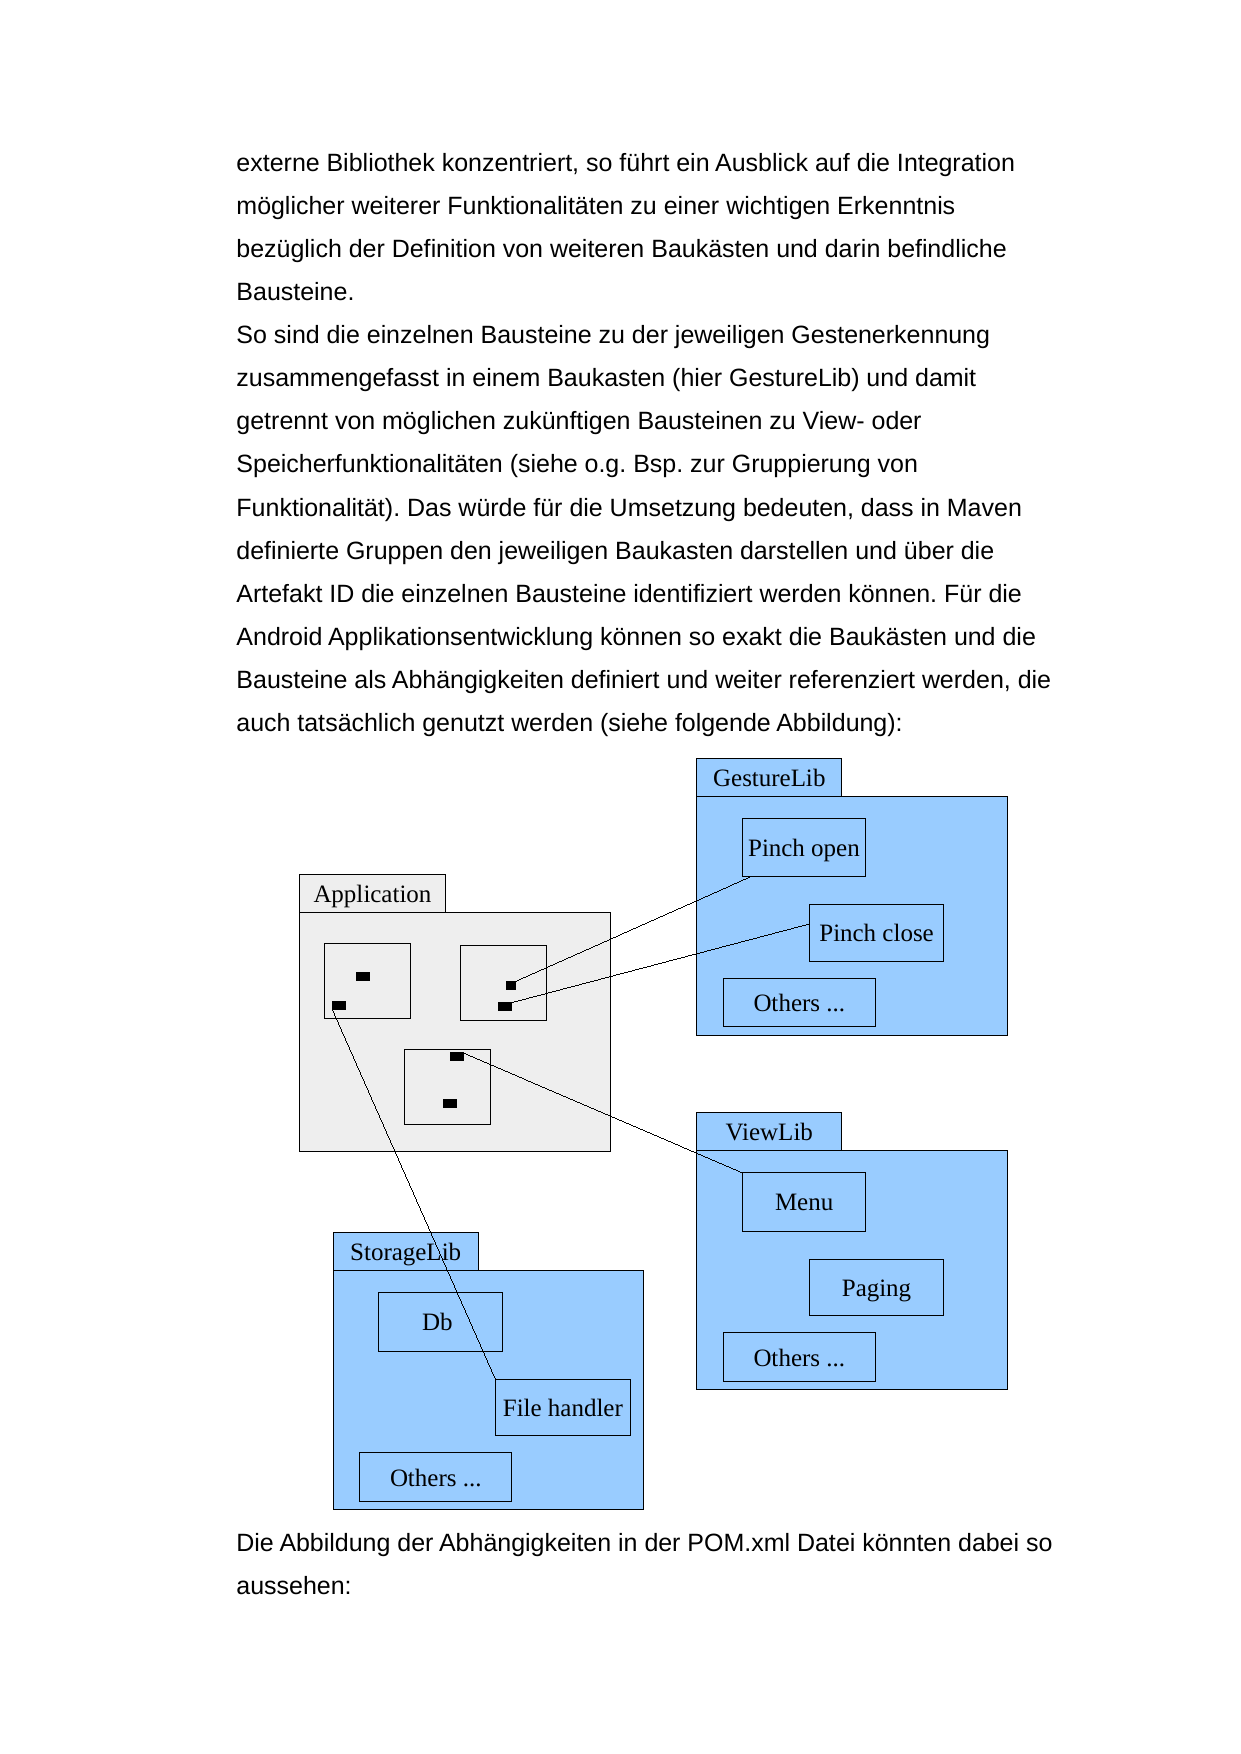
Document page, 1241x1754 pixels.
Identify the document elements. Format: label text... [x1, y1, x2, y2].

text So sind die einzelnen Bausteine zu der jeweiligen Gestenerkennung zusammengefasst in einem Baukasten (hier GestureLib) und damit getrennt von möglichen zukünftigen Bausteinen zu View- oder Speicherfunktionalitäten (siehe o.g. Bsp. zur Gruppierung von Funktionalität). Das würde für die Umsetzung bedeuten, dass in Maven definierte Gruppen den jeweiligen Baukasten darstellen und über die Artefakt ID die einzelnen Bausteine identifiziert werden können. Für die Android Applikationsentwicklung können so exakt die Baukästen und die Bausteine als Abhängigkeiten definiert und weiter referenziert werden, die auch tatsächlich genutzt werden (siehe folgende Abbildung): [236, 320, 1063, 737]
text Die Abbildung der Abhängigkeiten in der POM.xml Datei könnten dabei so aussehen: [236, 1528, 1063, 1599]
text externe Bibliothek konzentriert, so führt ein Ausblick auf die Integration möglicher weiterer Funktionalitäten zu einer wichtigen Erkenntnis bezüglich der Definition von weiteren Baukästen und darin befindliche Bausteine. [236, 148, 1063, 306]
